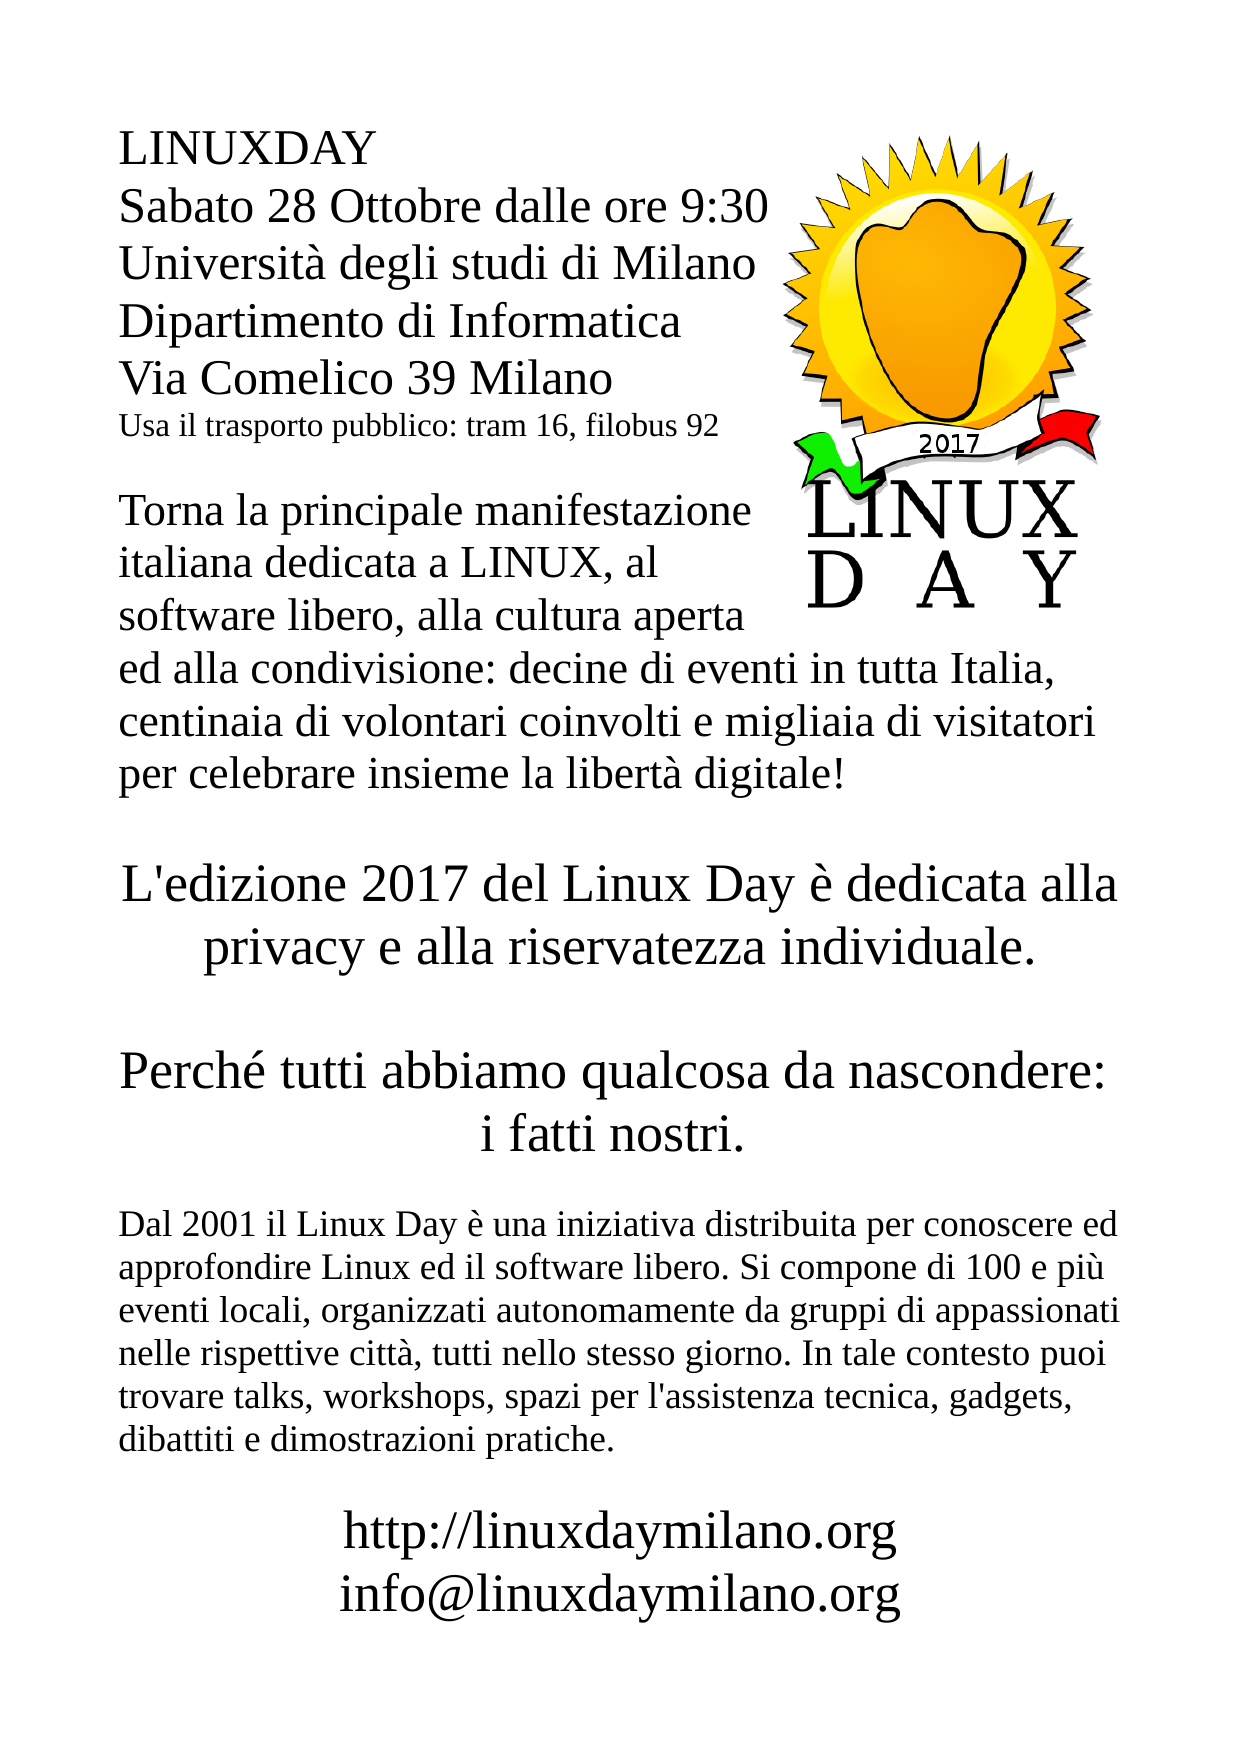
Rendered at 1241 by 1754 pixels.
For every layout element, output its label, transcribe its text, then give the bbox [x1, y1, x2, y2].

text info@linuxdaymilano.org [118, 1560, 1122, 1623]
text Via Comelico 39 Milano [118, 348, 774, 406]
text LINUXDAY [118, 118, 1122, 176]
text privacy e alla riservatezza individuale. [118, 913, 1122, 1038]
text http://linuxdaymilano.org [118, 1498, 1122, 1560]
text [1113, 348, 1122, 406]
text Perché tutti abbiamo qualcosa da nascondere: [118, 1038, 1122, 1100]
text L'edizione 2017 del Linux Day è dedicata alla [118, 851, 1122, 913]
text Usa il trasporto pubblico: tram 16, filobus 92 [118, 406, 774, 444]
text Torna la principale manifestazione italiana dedicata a LINUX, al software libero, alla cultura aperta ed alla condivisione: decine di eventi in tutta Italia, centinaia di volontari coinvolti e migliaia di visitatori per celebrare insieme la libertà digitale! [118, 482, 1122, 798]
text Università degli studi di Milano Dipartimento di Informatica [118, 233, 774, 348]
picture [774, 126, 1113, 614]
text Sabato 28 Ottobre dalle ore 9:30 [118, 176, 774, 233]
text Dal 2001 il Linux Day è una iniziativa distribuita per conoscere ed approfondire Linux ed il software libero. Si compone di 100 e più eventi locali, organizzati autonomamente da gruppi di appassionati nelle rispettive città, tutti nello stesso giorno. In tale contesto puoi trovare talks, workshops, spazi per l'assistenza tecnica, gadgets, dibattiti e dimostrazioni pratiche. [118, 1201, 1122, 1460]
text i fatti nostri. [118, 1100, 1122, 1163]
